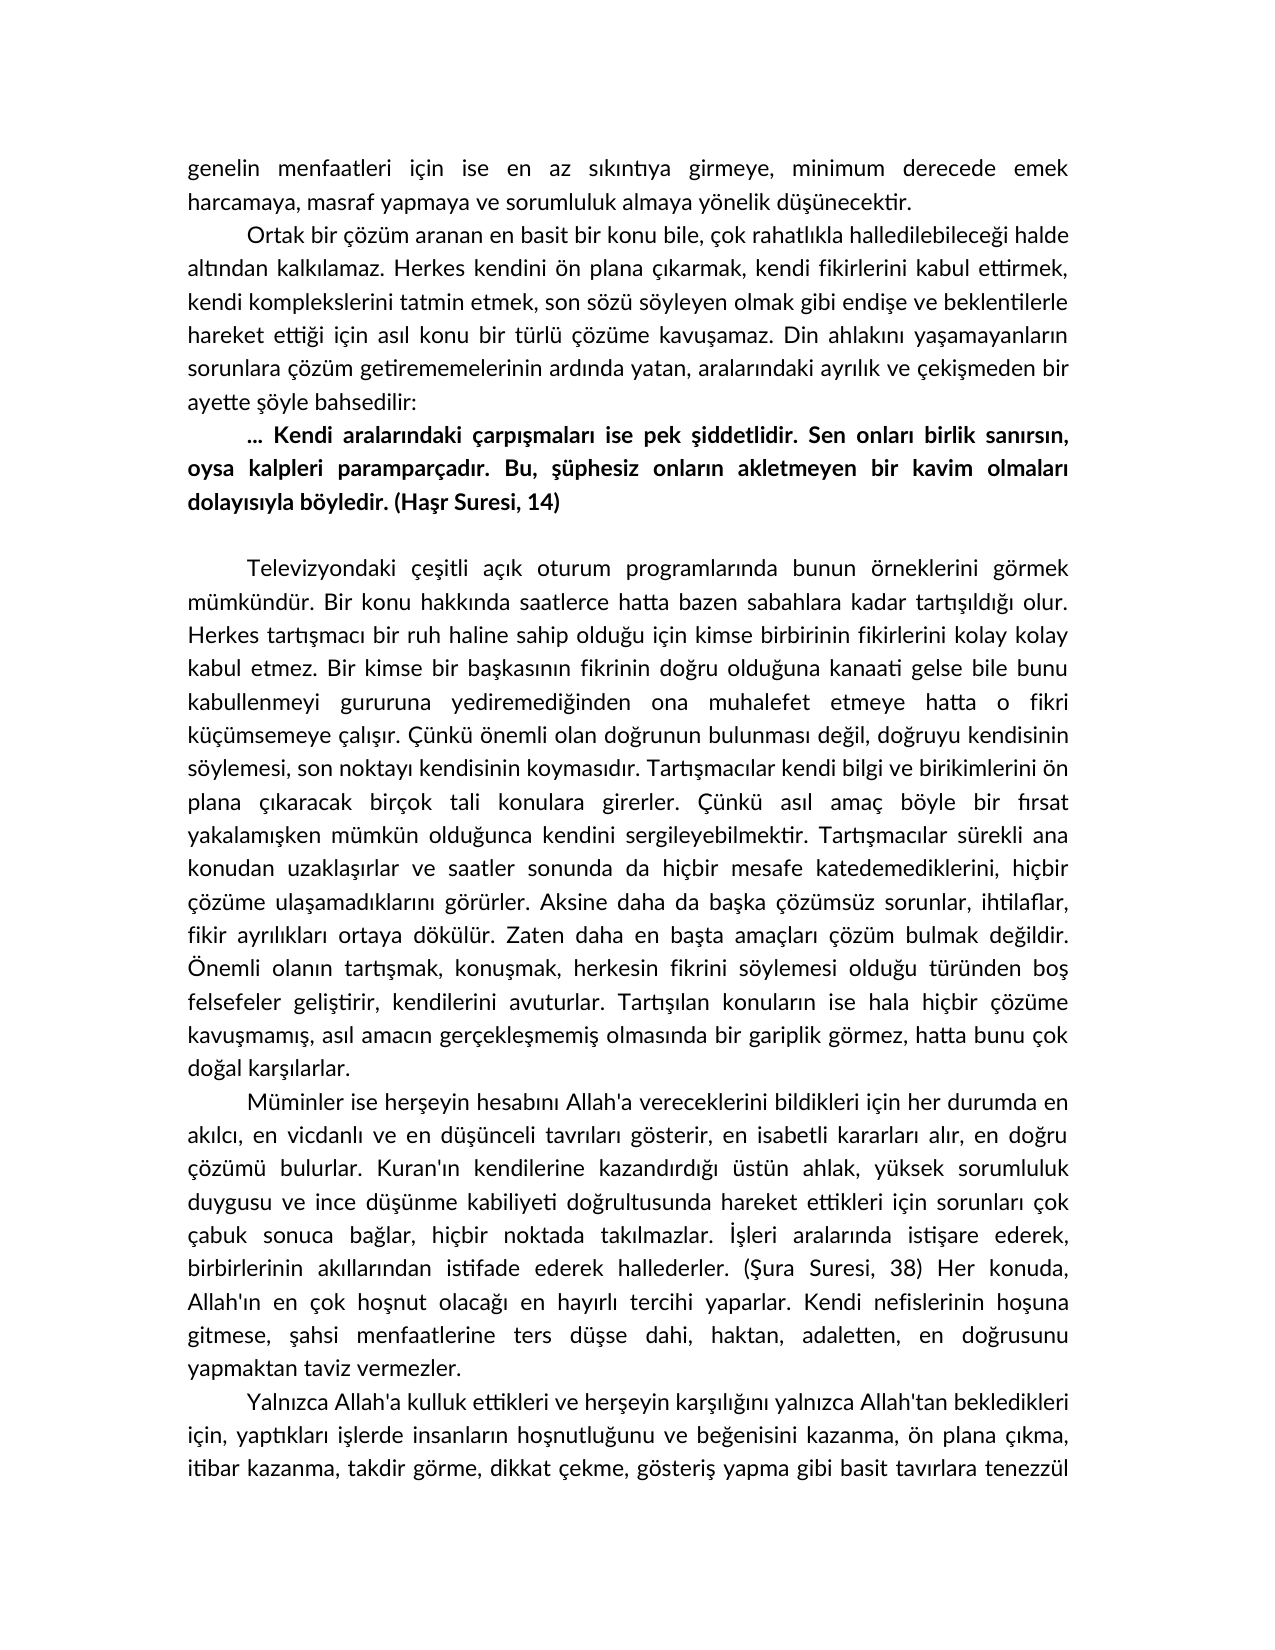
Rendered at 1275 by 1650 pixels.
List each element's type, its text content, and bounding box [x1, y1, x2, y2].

text Ortak bir çözüm aranan en basit bir konu bile, çok rahatlıkla halledilebileceği halde altından kalkılamaz. Herkes kendini ön plana çıkarmak, kendi fikirlerini kabul ettirmek, kendi komplekslerini tatmin etmek, son sözü söyleyen olmak gibi endişe ve beklentilerle hareket ettiği için asıl konu bir türlü çözüme kavuşamaz. Din ahlakını yaşamayanların sorunlara çözüm getirememelerinin ardında yatan, aralarındaki ayrılık ve çekişmeden bir ayette şöyle bahsedilir: [187, 217, 1070, 417]
text Yalnızca Allah'a kulluk ettikleri ve herşeyin karşılığını yalnızca Allah'tan bekledikleri için, yaptıkları işlerde insanların hoşnutluğunu ve beğenisini kazanma, ön plana çıkma, itibar kazanma, takdir görme, dikkat çekme, gösteriş yapma gibi basit tavırlara tenezzül [187, 1383, 1070, 1483]
text genelin menfaatleri için ise en az sıkıntıya girmeye, minimum derecede emek harcamaya, masraf yapmaya ve sorumluluk almaya yönelik düşünecektir. [187, 150, 1070, 217]
text ... Kendi aralarındaki çarpışmaları ise pek şiddetlidir. Sen onları birlik sanırsın, oysa kalpleri paramparçadır. Bu, şüphesiz onların akletmeyen bir kavim olmaları dolayısıyla böyledir. (Haşr Suresi, 14) [187, 417, 1070, 517]
text Müminler ise herşeyin hesabını Allah'a vereceklerini bildikleri için her durumda en akılcı, en vicdanlı ve en düşünceli tavrıları gösterir, en isabetli kararları alır, en doğru çözümü bulurlar. Kuran'ın kendilerine kazandırdığı üstün ahlak, yüksek sorumluluk duygusu ve ince düşünme kabiliyeti doğrultusunda hareket ettikleri için sorunları çok çabuk sonuca bağlar, hiçbir noktada takılmazlar. İşleri aralarında istişare ederek, birbirlerinin akıllarından istifade ederek hallederler. (Şura Suresi, 38) Her konuda, Allah'ın en çok hoşnut olacağı en hayırlı tercihi yaparlar. Kendi nefislerinin hoşuna gitmese, şahsi menfaatlerine ters düşse dahi, haktan, adaletten, en doğrusunu yapmaktan taviz vermezler. [187, 1083, 1070, 1383]
text Televizyondaki çeşitli açık oturum programlarında bunun örneklerini görmek mümkündür. Bir konu hakkında saatlerce hatta bazen sabahlara kadar tartışıldığı olur. Herkes tartışmacı bir ruh haline sahip olduğu için kimse birbirinin fikirlerini kolay kolay kabul etmez. Bir kimse bir başkasının fikrinin doğru olduğuna kanaati gelse bile bunu kabullenmeyi gururuna yediremediğinden ona muhalefet etmeye hatta o fikri küçümsemeye çalışır. Çünkü önemli olan doğrunun bulunması değil, doğruyu kendisinin söylemesi, son noktayı kendisinin koymasıdır. Tartışmacılar kendi bilgi ve birikimlerini ön plana çıkaracak birçok tali konulara girerler. Çünkü asıl amaç böyle bir fırsat yakalamışken mümkün olduğunca kendini sergileyebilmektir. Tartışmacılar sürekli ana konudan uzaklaşırlar ve saatler sonunda da hiçbir mesafe katedemediklerini, hiçbir çözüme ulaşamadıklarını görürler. Aksine daha da başka çözümsüz sorunlar, ihtilaflar, fikir ayrılıkları ortaya dökülür. Zaten daha en başta amaçları çözüm bulmak değildir. Önemli olanın tartışmak, konuşmak, herkesin fikrini söylemesi olduğu türünden boş felsefeler geliştirir, kendilerini avuturlar. Tartışılan konuların ise hala hiçbir çözüme kavuşmamış, asıl amacın gerçekleşmemiş olmasında bir gariplik görmez, hatta bunu çok doğal karşılarlar. [187, 550, 1070, 1083]
